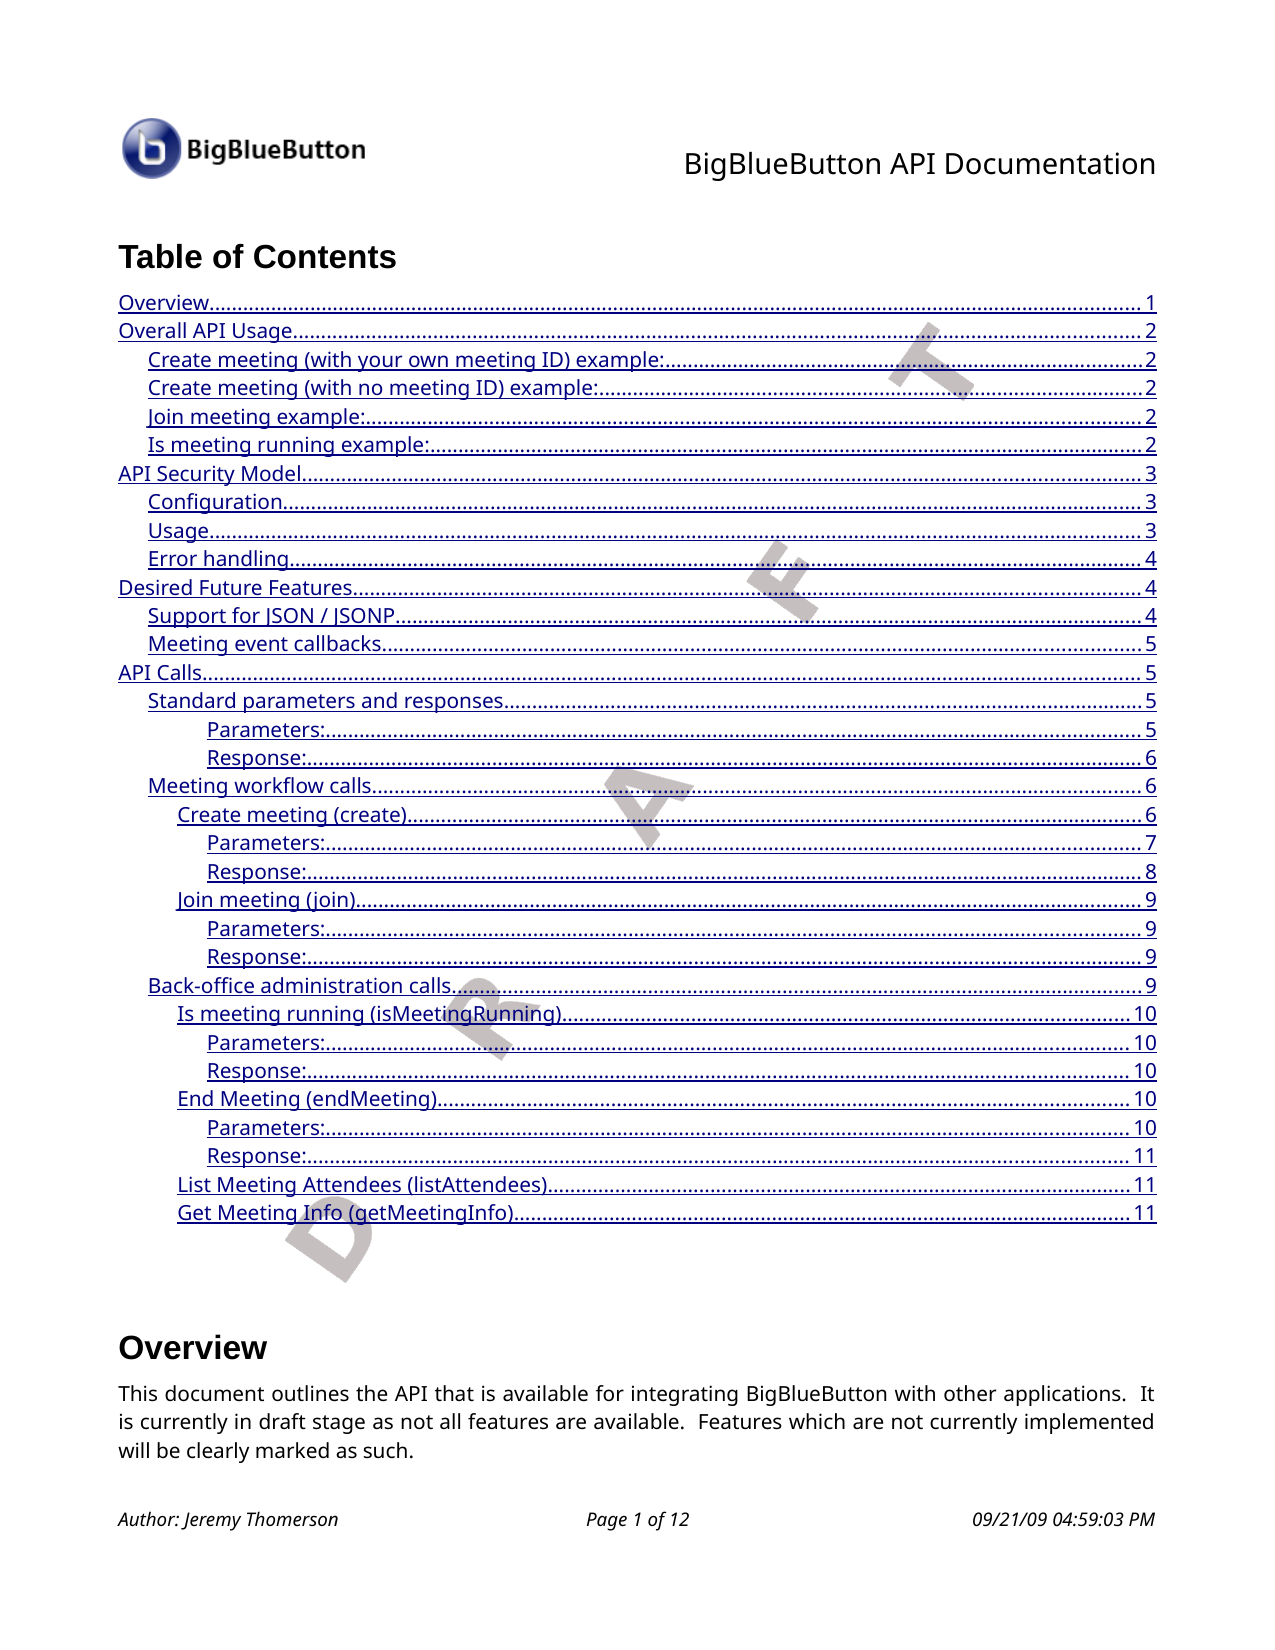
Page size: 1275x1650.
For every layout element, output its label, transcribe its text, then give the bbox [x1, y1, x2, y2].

picture [284, 484, 974, 511]
picture [284, 683, 974, 711]
text Parameters: 10 [207, 1028, 284, 1052]
text Usage 3 [148, 516, 284, 540]
text Get Meeting Info (getMeetingInfo) 11 [177, 1198, 284, 1222]
picture [284, 399, 974, 426]
picture [284, 342, 974, 369]
text Support for JSON / JSONP 4 [148, 601, 284, 625]
subtitle Table of Contents [118, 237, 1157, 276]
text Create meeting (with your own meeting ID) example: 2 [148, 345, 284, 369]
text API Security Model 3 [118, 459, 284, 483]
text Parameters: 10 [974, 1028, 1157, 1052]
picture [284, 911, 974, 938]
text Parameters: 9 [207, 914, 284, 938]
text Response: 9 [207, 942, 284, 966]
text Create meeting (create) 6 [177, 800, 284, 824]
text Error handling 4 [148, 544, 284, 568]
picture [284, 1053, 974, 1080]
subtitle Overview [118, 1328, 1157, 1366]
text Support for JSON / JSONP 4 [974, 601, 1157, 625]
picture [284, 939, 974, 966]
text Standard parameters and responses 5 [148, 686, 284, 711]
text Parameters: 10 [974, 1113, 1157, 1137]
text Is meeting running (isMeetingRunning) 10 [177, 999, 284, 1023]
text Create meeting (with your own meeting ID) example: 2 [974, 345, 1157, 369]
picture [284, 456, 974, 483]
picture [284, 769, 974, 796]
text API Calls 5 [118, 658, 284, 682]
text Parameters: 7 [974, 828, 1157, 853]
text Meeting event callbacks 5 [974, 629, 1157, 654]
text Meeting event callbacks 5 [148, 629, 284, 654]
picture [284, 322, 974, 341]
text Response: 11 [974, 1141, 1157, 1166]
text Create meeting (create) 6 [974, 800, 1157, 824]
picture [284, 513, 974, 540]
text Response: 10 [207, 1056, 284, 1080]
text Configuration 3 [974, 487, 1157, 511]
text Response: 6 [207, 743, 284, 767]
text Meeting workflow calls 6 [974, 772, 1157, 796]
text This document outlines the API that is available for integrating BigBlueButton with other applications. It is currently in draft stage as not all features are available. Features which are not currently implemented will be clearly marked as such. [118, 1379, 1157, 1464]
text Back-office administration calls 9 [148, 971, 284, 995]
text Parameters: 5 [207, 715, 284, 739]
picture [284, 570, 974, 597]
picture [284, 1195, 974, 1222]
text Standard parameters and responses 5 [974, 686, 1157, 711]
text Back-office administration calls 9 [974, 971, 1157, 995]
picture [284, 1138, 974, 1166]
text Is meeting running example: 2 [974, 430, 1157, 454]
picture [284, 854, 974, 881]
text Error handling 4 [974, 544, 1157, 568]
picture [284, 428, 974, 454]
text Join meeting (join) 9 [974, 885, 1157, 909]
picture [285, 610, 295, 622]
text Is meeting running (isMeetingRunning) 10 [974, 999, 1157, 1023]
text List Meeting Attendees (listAttendees) 11 [974, 1170, 1157, 1194]
text Response: 6 [974, 743, 1157, 767]
text Create meeting (with no meeting ID) example: 2 [148, 373, 284, 398]
picture [284, 655, 974, 682]
text Parameters: 7 [207, 828, 284, 853]
picture [284, 826, 974, 853]
text Response: 9 [974, 942, 1157, 966]
text Usage 3 [974, 516, 1157, 540]
text Desired Future Features 4 [974, 573, 1157, 597]
text Is meeting running example: 2 [148, 430, 284, 454]
text Overall API Usage 2 [118, 317, 1157, 341]
picture [284, 1110, 974, 1137]
text Meeting workflow calls 6 [148, 772, 284, 796]
text Join meeting example: 2 [974, 402, 1157, 426]
text Configuration 3 [148, 487, 284, 511]
picture [284, 883, 974, 909]
text Response: 11 [207, 1141, 284, 1166]
text API Calls 5 [974, 658, 1157, 682]
text Desired Future Features 4 [118, 573, 284, 597]
picture [284, 740, 974, 767]
text Response: 8 [207, 857, 284, 881]
picture [284, 996, 974, 1023]
text Response: 8 [974, 857, 1157, 881]
picture [284, 371, 974, 398]
text Parameters: 5 [974, 715, 1157, 739]
picture [284, 1025, 974, 1052]
picture [284, 627, 974, 654]
text Join meeting (join) 9 [177, 885, 284, 909]
text Join meeting example: 2 [148, 402, 284, 426]
picture [284, 598, 974, 625]
text Create meeting (with no meeting ID) example: 2 [974, 373, 1157, 398]
picture [284, 797, 974, 824]
text Overview 1 [118, 288, 1157, 312]
text Parameters: 9 [974, 914, 1157, 938]
text List Meeting Attendees (listAttendees) 11 [177, 1170, 284, 1194]
picture [284, 1082, 974, 1109]
picture [284, 712, 974, 739]
picture [284, 1167, 974, 1194]
text API Security Model 3 [974, 459, 1157, 483]
picture [121, 118, 365, 179]
text End Meeting (endMeeting) 10 [974, 1084, 1157, 1109]
text Response: 10 [974, 1056, 1157, 1080]
picture [284, 968, 974, 995]
text Parameters: 10 [207, 1113, 284, 1137]
text End Meeting (endMeeting) 10 [177, 1084, 284, 1109]
text Get Meeting Info (getMeetingInfo) 11 [974, 1198, 1157, 1222]
picture [284, 1224, 974, 1284]
picture [284, 541, 974, 568]
